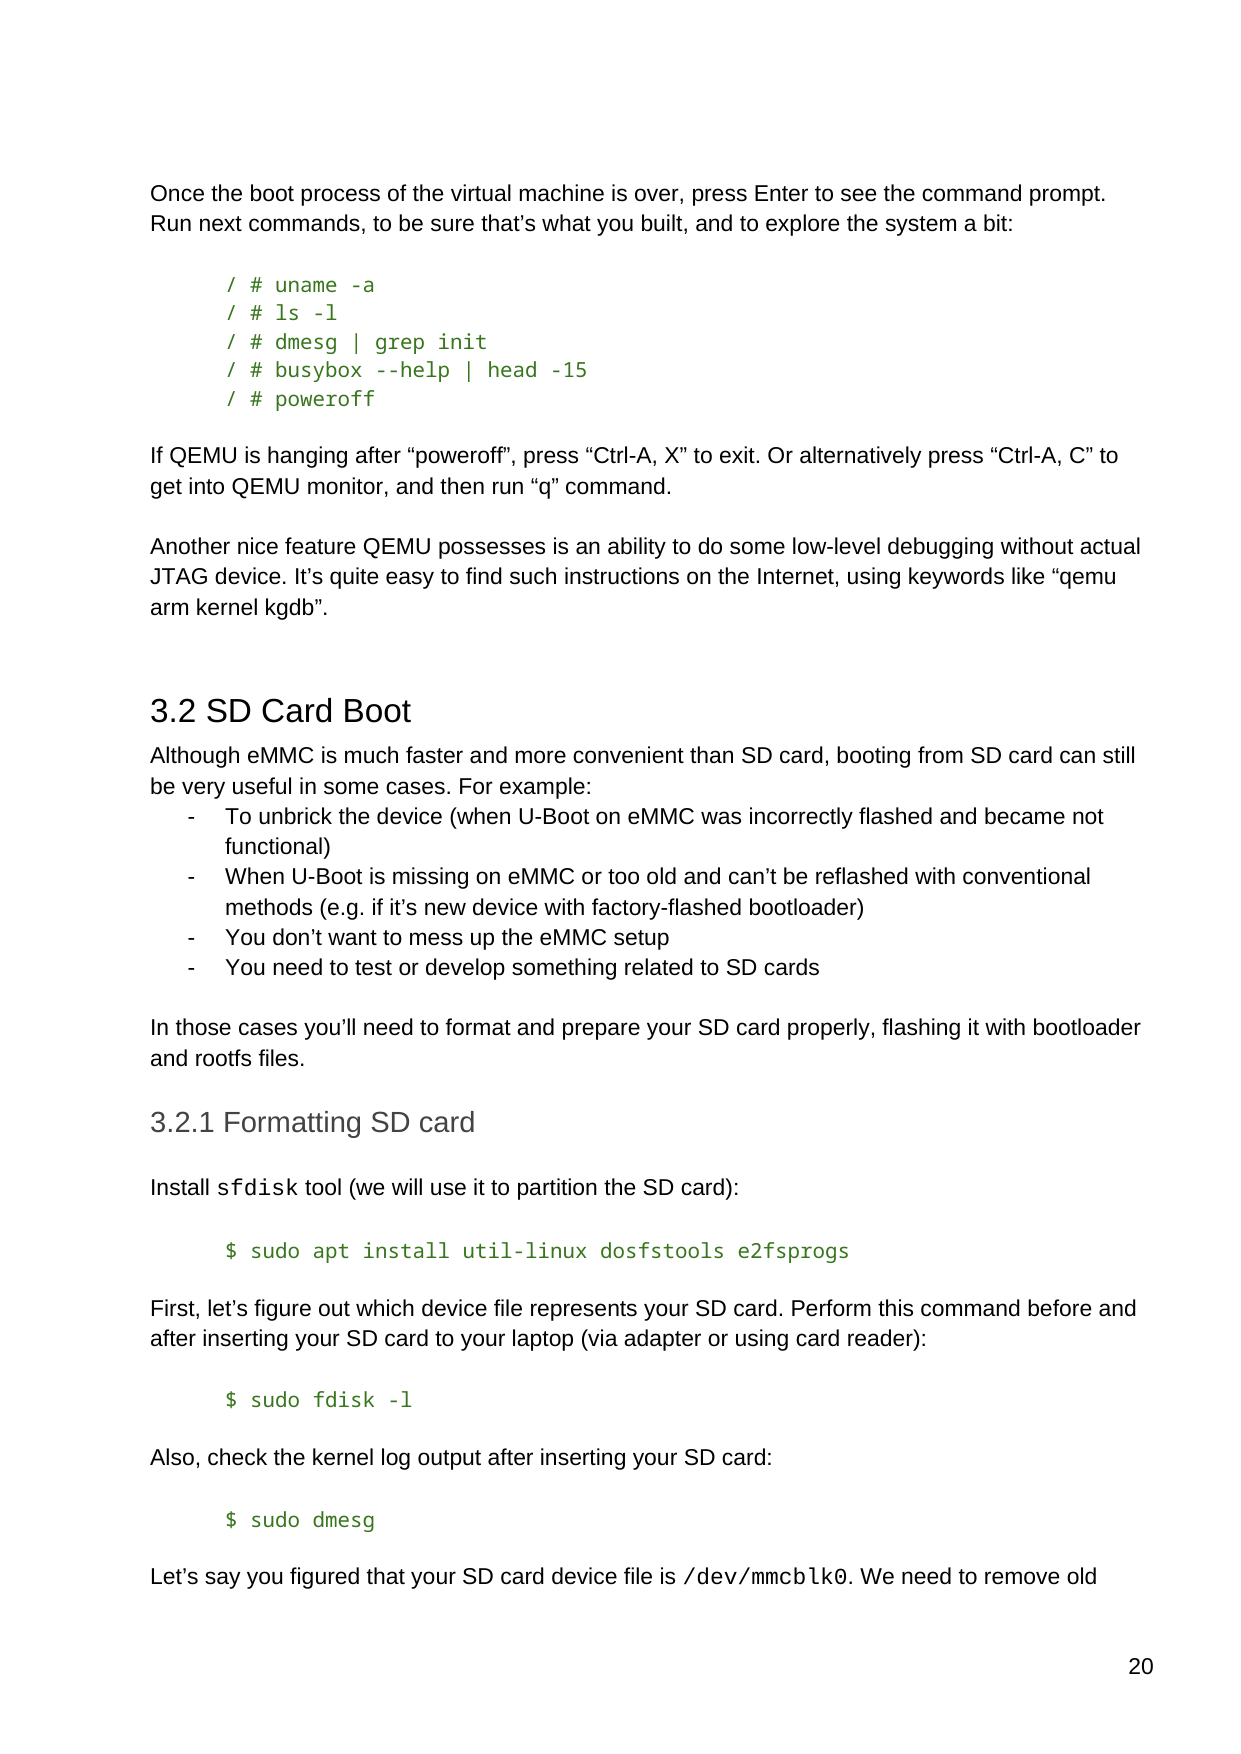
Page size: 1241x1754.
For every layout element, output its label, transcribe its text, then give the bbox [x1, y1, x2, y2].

list You need to test or develop something related to SD cards [187, 954, 1153, 980]
text In those cases you’ll need to format and prepare your SD card properly, flashing it with bootloader and rootfs files. [150, 1014, 1153, 1071]
text Another nice feature QEMU possesses is an ability to do some low-level debugging without actual JTAG device. It’s quite easy to find such instructions on the Internet, using keywords like “qemu arm kernel kgdb”. [150, 533, 1153, 620]
text Let’s say you figured that your SD card device file is /dev/mmcblk0. We need to remove old [150, 1563, 1153, 1592]
text First, let’s figure out which device file represents your SD card. Perform this command before and after inserting your SD card to your laptop (via adapter or using card reader): [150, 1295, 1153, 1352]
text If QEMU is hanging after “poweroff”, press “Ctrl-A, X” to exit. Or alternatively press “Ctrl-A, C” to get into QEMU monitor, and then run “q” command. [150, 442, 1153, 499]
subtitle $ sudo apt install util-linux dosfstools e2fsprogs [150, 1236, 225, 1265]
subtitle / # busybox --help | head -15 [587, 355, 1153, 384]
text Install sfdisk tool (we will use it to partition the SD card): [150, 1174, 1153, 1202]
subtitle / # uname -a [375, 270, 1153, 298]
text 3.2.1 Formatting SD card [150, 1105, 1153, 1138]
subtitle / # busybox --help | head -15 [150, 355, 225, 384]
text Once the boot process of the virtual machine is over, press Enter to see the command prompt. Run next commands, to be sure that’s what you built, and to explore the system a bit: [150, 179, 1153, 236]
list To unbrick the device (when U-Boot on eMMC was incorrectly flashed and became not functional) [187, 803, 1153, 859]
subtitle / # dmesg | grep init [487, 327, 1153, 355]
text Although eMMC is much faster and more convenient than SD card, booting from SD card can still be very useful in some cases. For example: [150, 742, 1153, 799]
list When U-Boot is missing on eMMC or too old and can’t be reflashed with conventional methods (e.g. if it’s new device with factory-flashed bootloader) [187, 863, 1153, 920]
subtitle $ sudo dmesg [150, 1505, 225, 1533]
subtitle / # ls -l [150, 298, 1153, 327]
subtitle $ sudo apt install util-linux dosfstools e2fsprogs [850, 1236, 1153, 1265]
subtitle 3.2 SD Card Boot [150, 691, 1153, 730]
subtitle / # uname -a [150, 270, 225, 298]
subtitle $ sudo dmesg [375, 1505, 1153, 1533]
list You don’t want to mess up the eMMC setup [187, 924, 1153, 950]
text Also, check the kernel log output after inserting your SD card: [150, 1444, 1153, 1471]
subtitle / # dmesg | grep init [150, 327, 225, 355]
subtitle $ sudo fdisk -l [412, 1386, 1153, 1414]
subtitle / # poweroff [150, 384, 225, 412]
subtitle / # poweroff [375, 384, 1153, 412]
subtitle $ sudo fdisk -l [150, 1386, 225, 1414]
